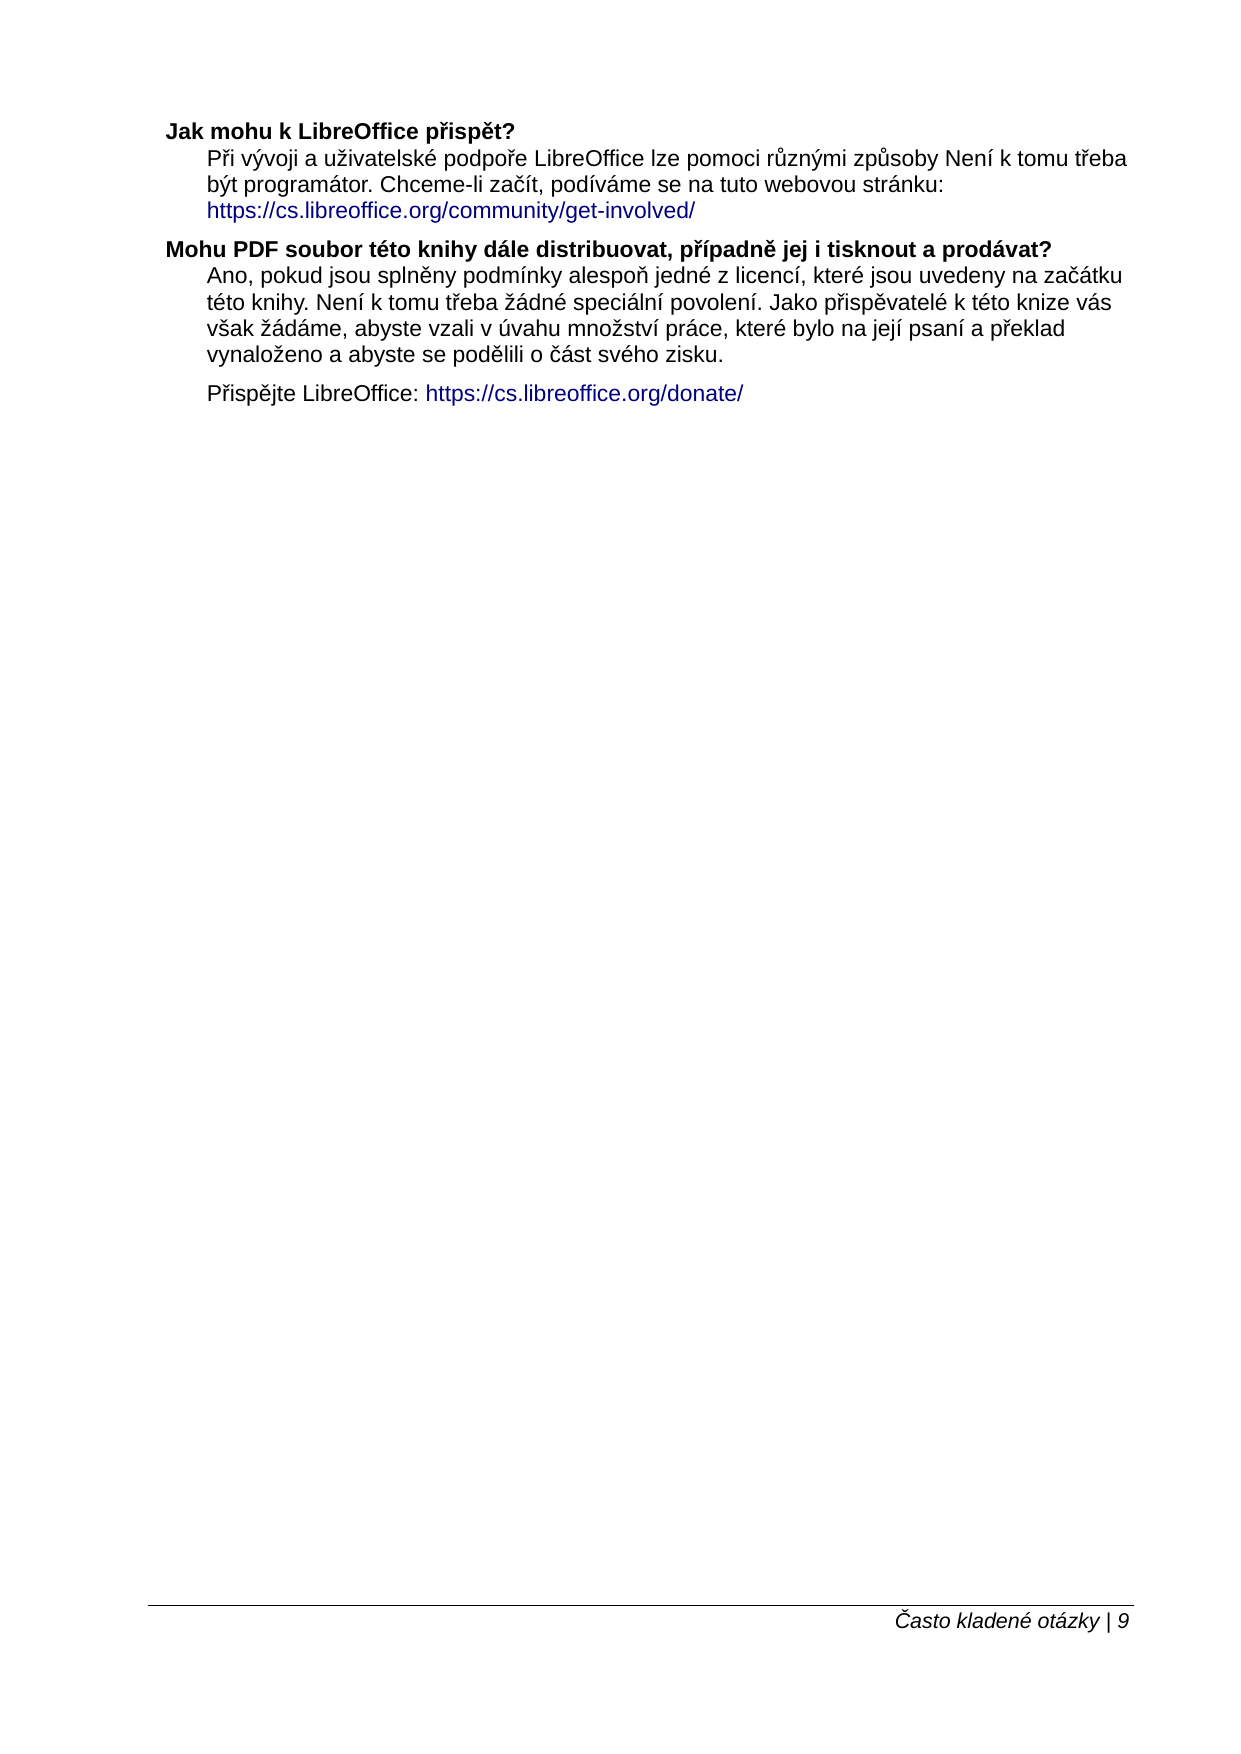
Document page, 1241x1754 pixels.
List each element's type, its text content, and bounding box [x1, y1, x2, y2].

text Mohu PDF soubor této knihy dále distribuovat, případně jej i tisknout a prodávat? [165, 236, 1134, 262]
text Ano, pokud jsou splněny podmínky alespoň jedné z licencí, které jsou uvedeny na začátku této knihy. Není k tomu třeba žádné speciální povolení. Jako přispěvatelé k této knize vás však žádáme, abyste vzali v úvahu množství práce, které bylo na její psaní a překlad vynaloženo a abyste se podělili o část svého zisku. [207, 262, 1134, 368]
text Přispějte LibreOffice: https://cs.libreoffice.org/donate/ [207, 380, 1134, 407]
text Při vývoji a uživatelské podpoře LibreOffice lze pomoci různými způsoby Není k tomu třeba být programátor. Chceme-li začít, podíváme se na tuto webovou stránku: https://cs.libreoffice.org/community/get-involved/ [207, 144, 1134, 223]
text Jak mohu k LibreOffice přispět? [165, 118, 1134, 144]
